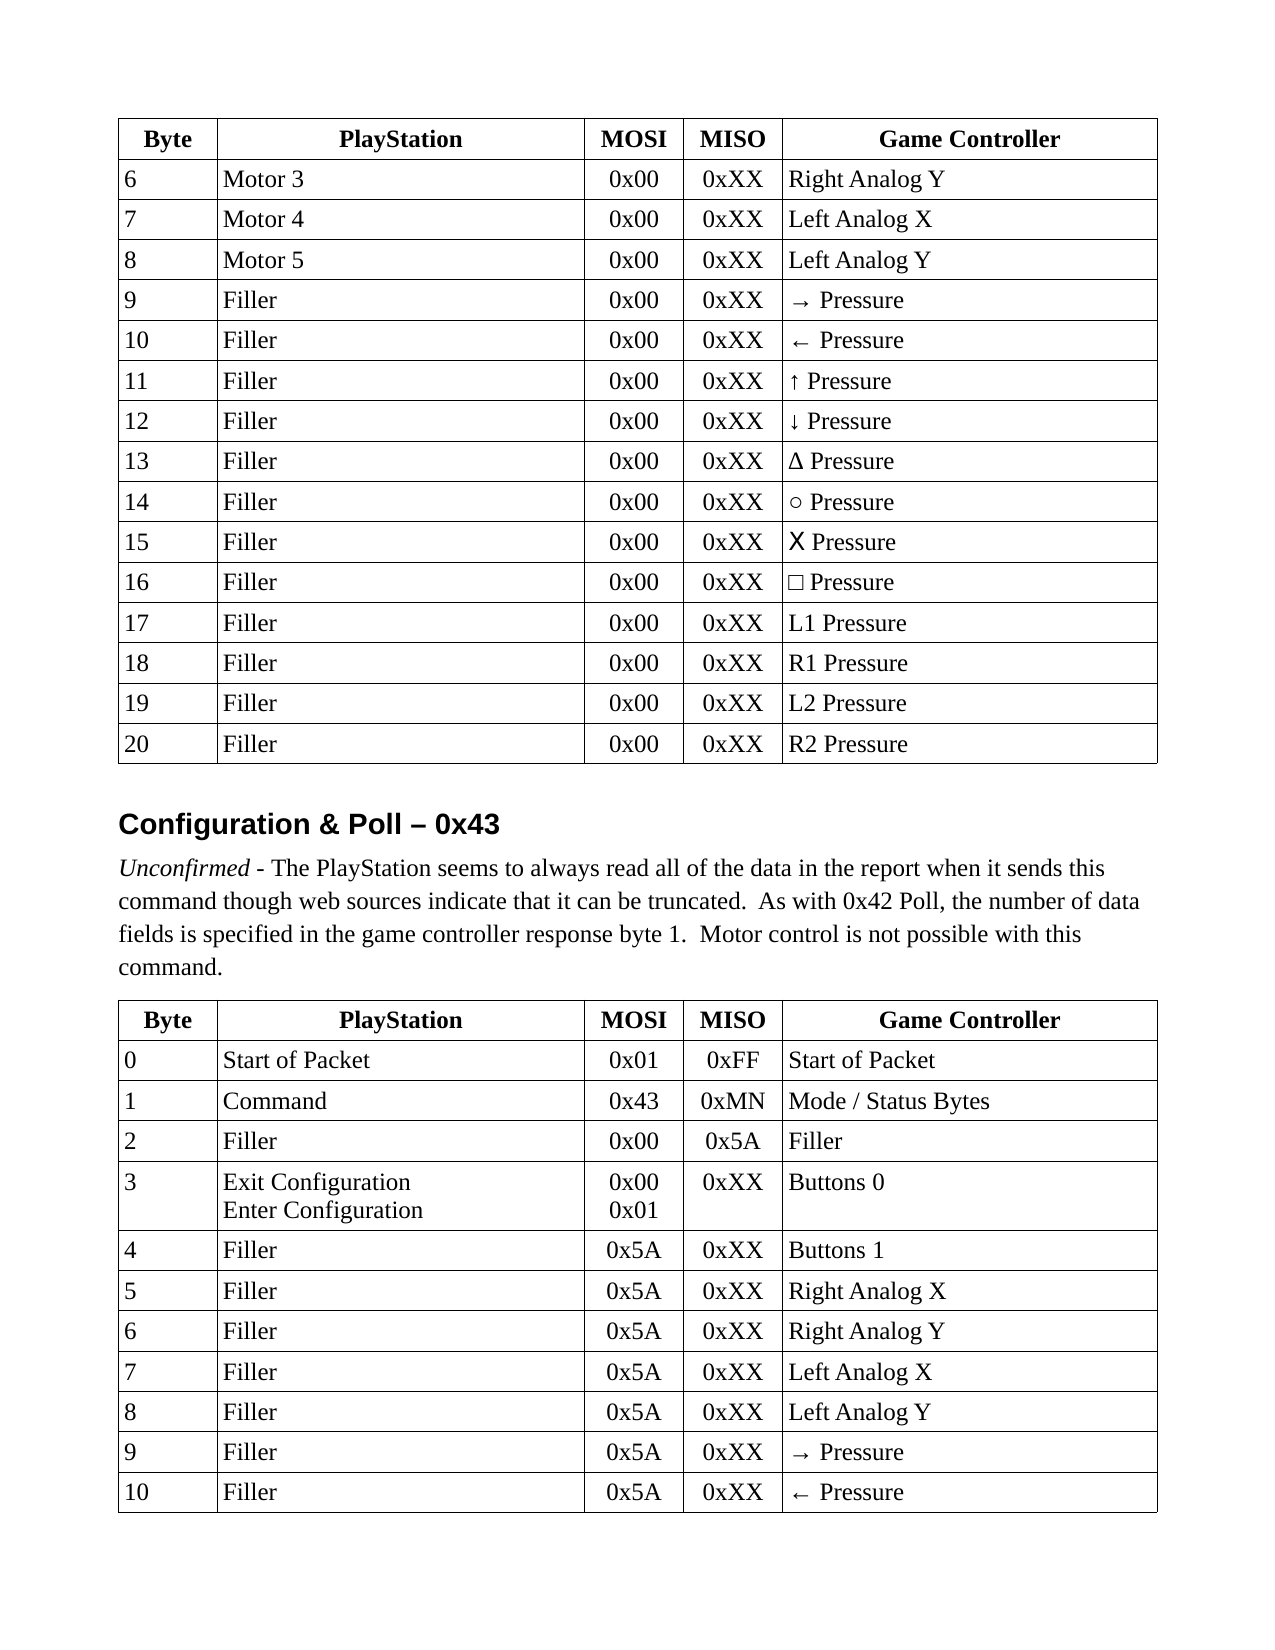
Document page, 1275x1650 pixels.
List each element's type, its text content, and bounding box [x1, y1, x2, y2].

table_cell 0xFF [684, 1041, 782, 1080]
table_cell 0xXX [684, 1271, 782, 1310]
table_header Game Controller [783, 1001, 1157, 1040]
table_cell 0x5A [585, 1392, 683, 1431]
table_cell 18 [119, 643, 217, 682]
table_cell □ Pressure [783, 563, 1157, 602]
table_cell 0x00 [585, 160, 683, 199]
table_cell 0xXX [684, 724, 782, 763]
table_cell 0xXX [684, 280, 782, 320]
table_cell 0xXX [684, 1473, 782, 1512]
table_cell ∆ Pressure [783, 442, 1157, 481]
table_cell 0x5A [585, 1231, 683, 1270]
table_cell Right Analog Y [783, 160, 1157, 199]
table_cell Filler [218, 724, 584, 763]
table_cell Filler [218, 563, 584, 602]
table_cell 8 [119, 1392, 217, 1431]
table_cell Filler [218, 522, 584, 562]
table_cell 9 [119, 1432, 217, 1472]
table_cell 19 [119, 684, 217, 723]
table_cell 0xXX [684, 643, 782, 682]
table_cell 14 [119, 482, 217, 521]
subtitle Configuration & Poll – 0x43 [118, 807, 1157, 840]
table_cell 0xXX [684, 1352, 782, 1391]
table_cell 4 [119, 1231, 217, 1270]
table_cell 5 [119, 1271, 217, 1310]
table_cell 0x5A [585, 1473, 683, 1512]
table_cell Left Analog X [783, 1352, 1157, 1391]
table_cell Filler [218, 603, 584, 642]
table_cell 0x5A [684, 1121, 782, 1161]
table_cell 0xXX [684, 603, 782, 642]
table_cell 2 [119, 1121, 217, 1161]
table_cell 0x00 [585, 1121, 683, 1161]
table_cell 0x00 [585, 401, 683, 441]
table_cell Filler [218, 1231, 584, 1270]
table_cell Filler [218, 1432, 584, 1472]
table_cell 6 [119, 1311, 217, 1351]
table_cell Mode / Status Bytes [783, 1081, 1157, 1120]
table_cell 0x00 [585, 724, 683, 763]
table_cell 3 [119, 1162, 217, 1230]
table_cell Left Analog X [783, 200, 1157, 239]
table_cell Start of Packet [218, 1041, 584, 1080]
table_cell 9 [119, 280, 217, 320]
table_cell 6 [119, 160, 217, 199]
table_cell ↓ Pressure [783, 401, 1157, 441]
table_cell 0xXX [684, 1432, 782, 1472]
table_cell 0x00 [585, 240, 683, 279]
table_cell R1 Pressure [783, 643, 1157, 682]
table_cell 13 [119, 442, 217, 481]
table_cell 0xXX [684, 321, 782, 360]
table_header Game Controller [783, 119, 1157, 158]
table_cell Filler [218, 442, 584, 481]
table_cell 0xXX [684, 482, 782, 521]
table_cell Filler [218, 643, 584, 682]
table_header MOSI [585, 1001, 683, 1040]
table_cell 0xXX [684, 1231, 782, 1270]
table_cell 0xMN [684, 1081, 782, 1120]
table_cell Filler [218, 1352, 584, 1391]
table_cell 0x00 [585, 280, 683, 320]
table_cell Filler [218, 401, 584, 441]
table_cell 16 [119, 563, 217, 602]
table_cell 17 [119, 603, 217, 642]
table_cell 7 [119, 200, 217, 239]
table_cell 0xXX [684, 240, 782, 279]
table_cell 0xXX [684, 563, 782, 602]
table_cell 0xXX [684, 684, 782, 723]
table_cell Filler [218, 321, 584, 360]
table_cell 0xXX [684, 442, 782, 481]
table_cell 0x00 [585, 643, 683, 682]
table_cell 0x5A [585, 1271, 683, 1310]
text Unconfirmed - The PlayStation seems to always read all of the data in the report when it sends this command though web sources indicate that it can be truncated. As with 0x42 Poll, the number of data fields is specified in the game controller response byte 1. Motor control is not possible with this command. [118, 853, 1157, 981]
table_cell Filler [218, 684, 584, 723]
table_cell ← Pressure [783, 321, 1157, 360]
table_cell ↑ Pressure [783, 361, 1157, 400]
table_cell 0xXX [684, 361, 782, 400]
table_cell → Pressure [783, 1432, 1157, 1472]
table_header MOSI [585, 119, 683, 158]
table_cell 0xXX [684, 522, 782, 562]
table_header Byte [119, 1001, 217, 1040]
table_cell Right Analog X [783, 1271, 1157, 1310]
table_cell 0x5A [585, 1432, 683, 1472]
table_cell 0x00 [585, 563, 683, 602]
table_cell Filler [218, 1271, 584, 1310]
table_cell 0x00 [585, 361, 683, 400]
table_cell Buttons 1 [783, 1231, 1157, 1270]
table_cell Filler [218, 1392, 584, 1431]
table_cell 0x00 [585, 482, 683, 521]
table_cell Start of Packet [783, 1041, 1157, 1080]
table_cell 8 [119, 240, 217, 279]
table_cell 0x00 [585, 684, 683, 723]
table_cell → Pressure [783, 280, 1157, 320]
table_cell 0x00 [585, 522, 683, 562]
table_cell Filler [218, 361, 584, 400]
table_cell Left Analog Y [783, 240, 1157, 279]
table_cell X Pressure [783, 522, 1157, 562]
table_cell 11 [119, 361, 217, 400]
table_cell 0x43 [585, 1081, 683, 1120]
table_cell Motor 5 [218, 240, 584, 279]
table_cell Motor 4 [218, 200, 584, 239]
table_cell 0x01 [585, 1041, 683, 1080]
table_header MISO [684, 1001, 782, 1040]
table_cell Filler [218, 1311, 584, 1351]
table_cell R2 Pressure [783, 724, 1157, 763]
table_cell Buttons 0 [783, 1162, 1157, 1230]
table_cell 0x00 [585, 442, 683, 481]
table_cell Filler [218, 1473, 584, 1512]
table_cell ← Pressure [783, 1473, 1157, 1512]
table_cell Filler [218, 482, 584, 521]
table_cell Motor 3 [218, 160, 584, 199]
table_cell Left Analog Y [783, 1392, 1157, 1431]
table_cell 15 [119, 522, 217, 562]
table_cell 0xXX [684, 1311, 782, 1351]
table_header PlayStation [218, 1001, 584, 1040]
table_cell 10 [119, 321, 217, 360]
table_cell 0x00 0x01 [585, 1162, 683, 1230]
table_header PlayStation [218, 119, 584, 158]
table_header Byte [119, 119, 217, 158]
table_cell 0xXX [684, 1392, 782, 1431]
table_cell 7 [119, 1352, 217, 1391]
table_cell ○ Pressure [783, 482, 1157, 521]
table_cell 20 [119, 724, 217, 763]
table_cell 0x5A [585, 1352, 683, 1391]
table_cell 0x00 [585, 200, 683, 239]
table_cell 0xXX [684, 401, 782, 441]
table_cell Exit Configuration Enter Configuration [218, 1162, 584, 1230]
table_cell L2 Pressure [783, 684, 1157, 723]
table_cell 0xXX [684, 1162, 782, 1230]
table_cell 0x5A [585, 1311, 683, 1351]
table_cell Right Analog Y [783, 1311, 1157, 1351]
table_cell L1 Pressure [783, 603, 1157, 642]
table_cell Filler [218, 1121, 584, 1161]
table_cell 0x00 [585, 603, 683, 642]
table_cell Filler [783, 1121, 1157, 1161]
table_cell 0xXX [684, 200, 782, 239]
table_cell 10 [119, 1473, 217, 1512]
table_header MISO [684, 119, 782, 158]
table_cell Filler [218, 280, 584, 320]
table_cell 12 [119, 401, 217, 441]
table_cell Command [218, 1081, 584, 1120]
table_cell 0xXX [684, 160, 782, 199]
table_cell 0 [119, 1041, 217, 1080]
table_cell 0x00 [585, 321, 683, 360]
table_cell 1 [119, 1081, 217, 1120]
